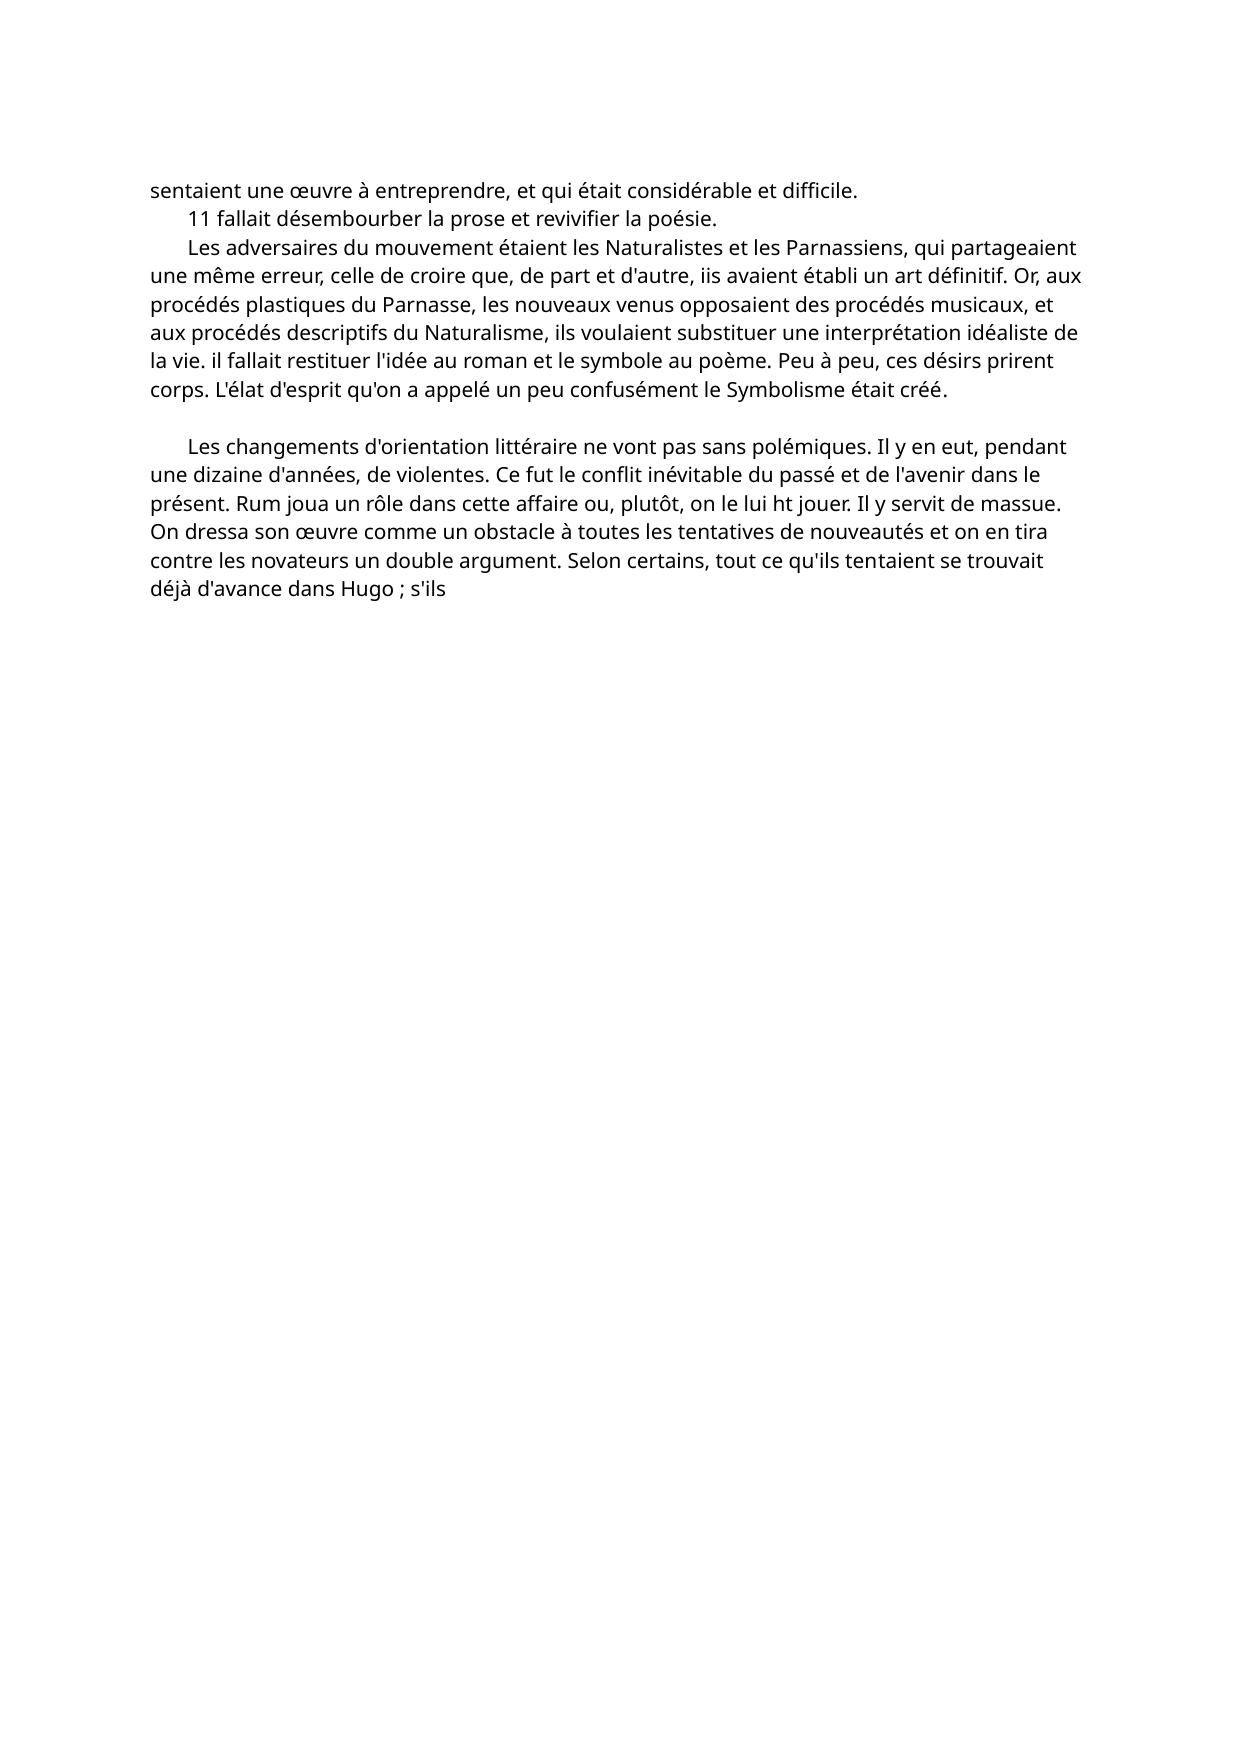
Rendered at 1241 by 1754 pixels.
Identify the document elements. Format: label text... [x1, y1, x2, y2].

text sentaient une œuvre à entreprendre, et qui était considérable et difficile. [150, 176, 1090, 204]
text 11 fallait désembourber la prose et revivifier la poésie. [150, 204, 1090, 233]
text Les adversaires du mouvement étaient les Natu­ralistes et les Parnassiens, qui partageaient une même erreur, celle de croire que, de part et d'au­tre, iis avaient établi un art définitif. Or, aux pro­cédés plastiques du Parnasse, les nouveaux venus opposaient des procédés musicaux, et aux procé­dés descriptifs du Naturalisme, ils voulaient subs­tituer une interprétation idéaliste de la vie. il fallait restituer l'idée au roman et le symbole au poème. Peu à peu, ces désirs prirent corps. L'élat d'esprit qu'on a appelé un peu confusément le Symbolisme était créé. [150, 233, 1090, 403]
text Les changements d'orientation littéraire ne vont pas sans polémiques. Il y en eut, pendant une di­zaine d'années, de violentes. Ce fut le conflit inévita­ble du passé et de l'avenir dans le présent. Rum joua un rôle dans cette affaire ou, plutôt, on le lui ht jouer. Il y servit de massue. On dressa son œuvre comme un obstacle à toutes les tentatives de nouveautés et on en tira contre les novateurs un double argument. Selon certains, tout ce qu'ils ten­taient se trouvait déjà d'avance dans Hugo ; s'ils [150, 432, 1090, 603]
